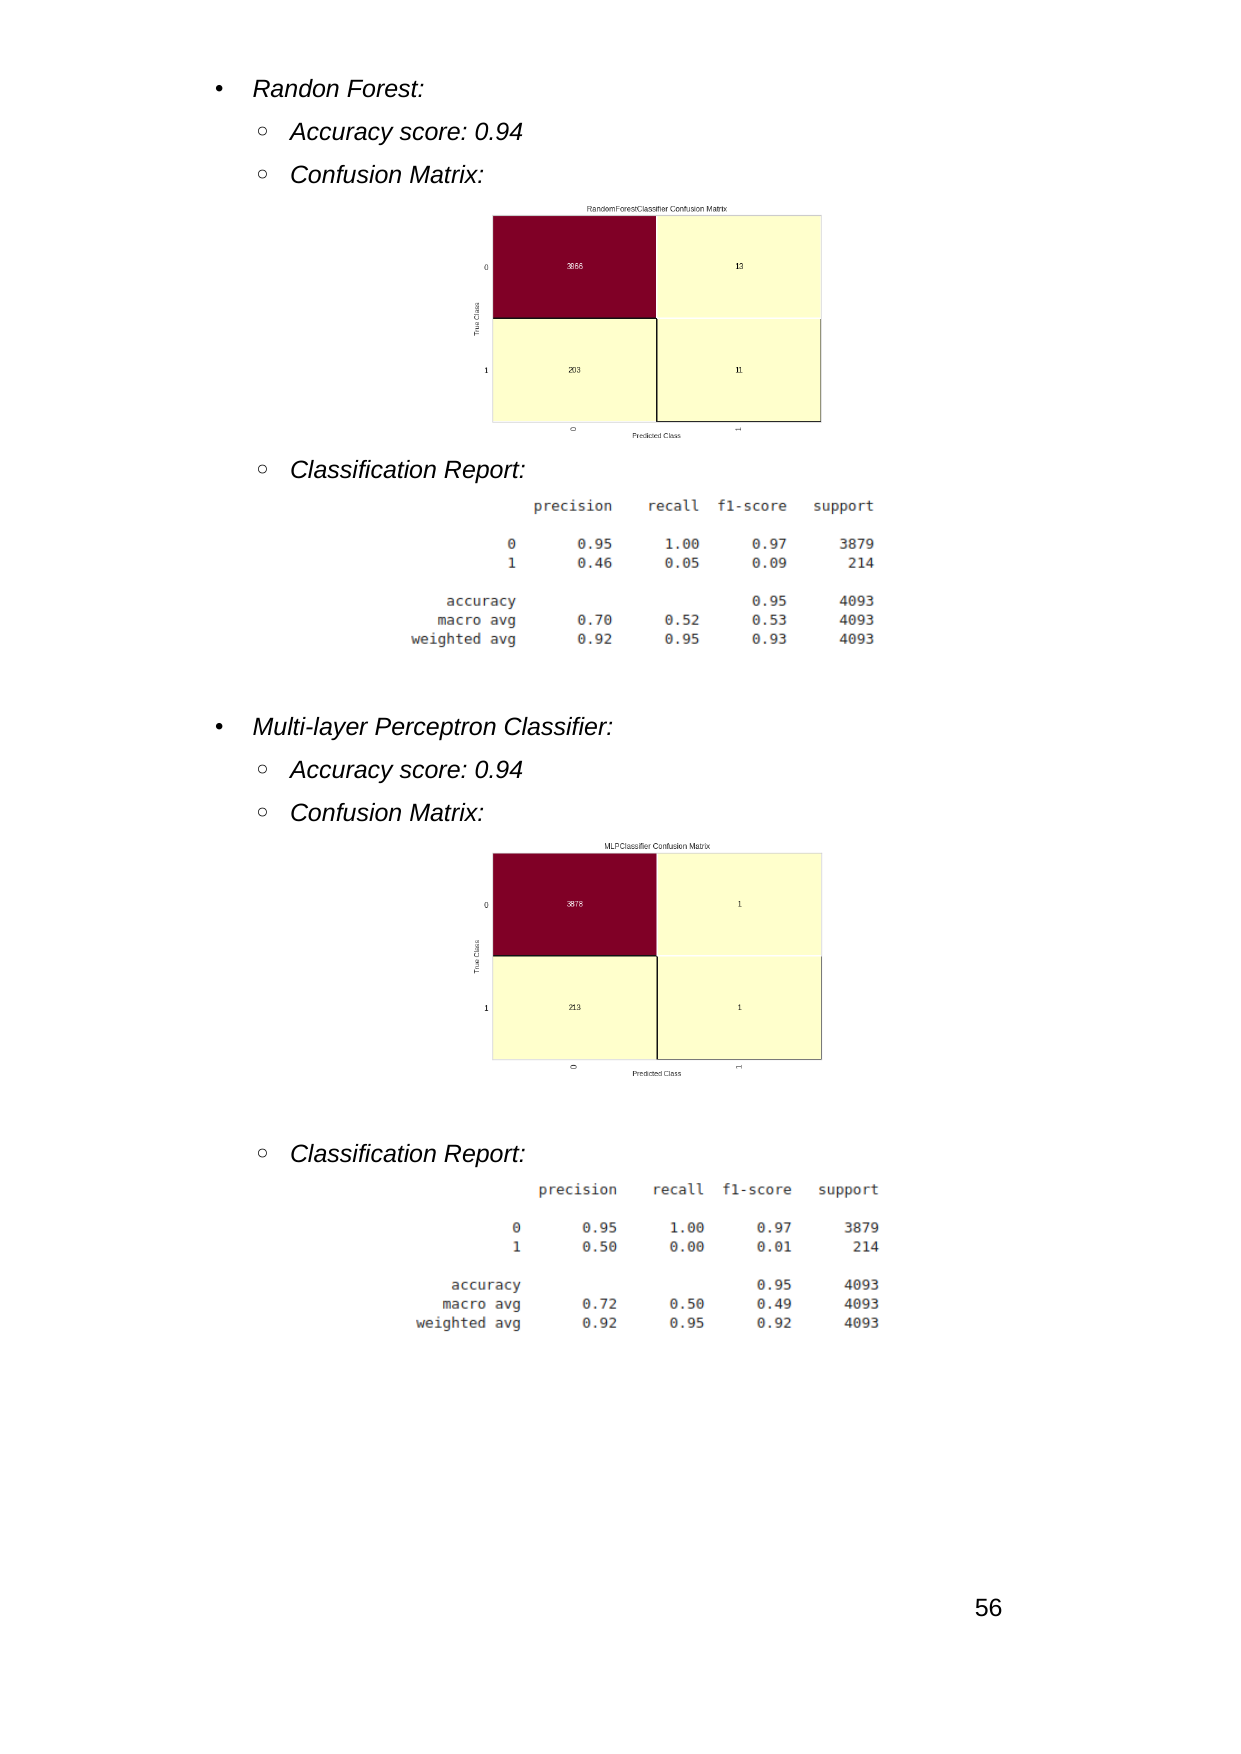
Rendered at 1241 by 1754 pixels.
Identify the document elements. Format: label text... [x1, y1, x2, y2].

list Multi-layer Perceptron Classifier: [215, 712, 1122, 741]
list Confusion Matrix: [252, 160, 1122, 189]
picture [472, 841, 827, 1082]
picture [472, 203, 827, 441]
list Randon Forest: [215, 74, 1122, 103]
list Accuracy score: 0.94 [252, 117, 1122, 146]
list Classification Report: [252, 1139, 1122, 1167]
list Confusion Matrix: [252, 798, 1122, 827]
picture [413, 1181, 886, 1339]
list Accuracy score: 0.94 [252, 755, 1122, 784]
picture [407, 494, 880, 655]
list Classification Report: [252, 203, 1122, 483]
